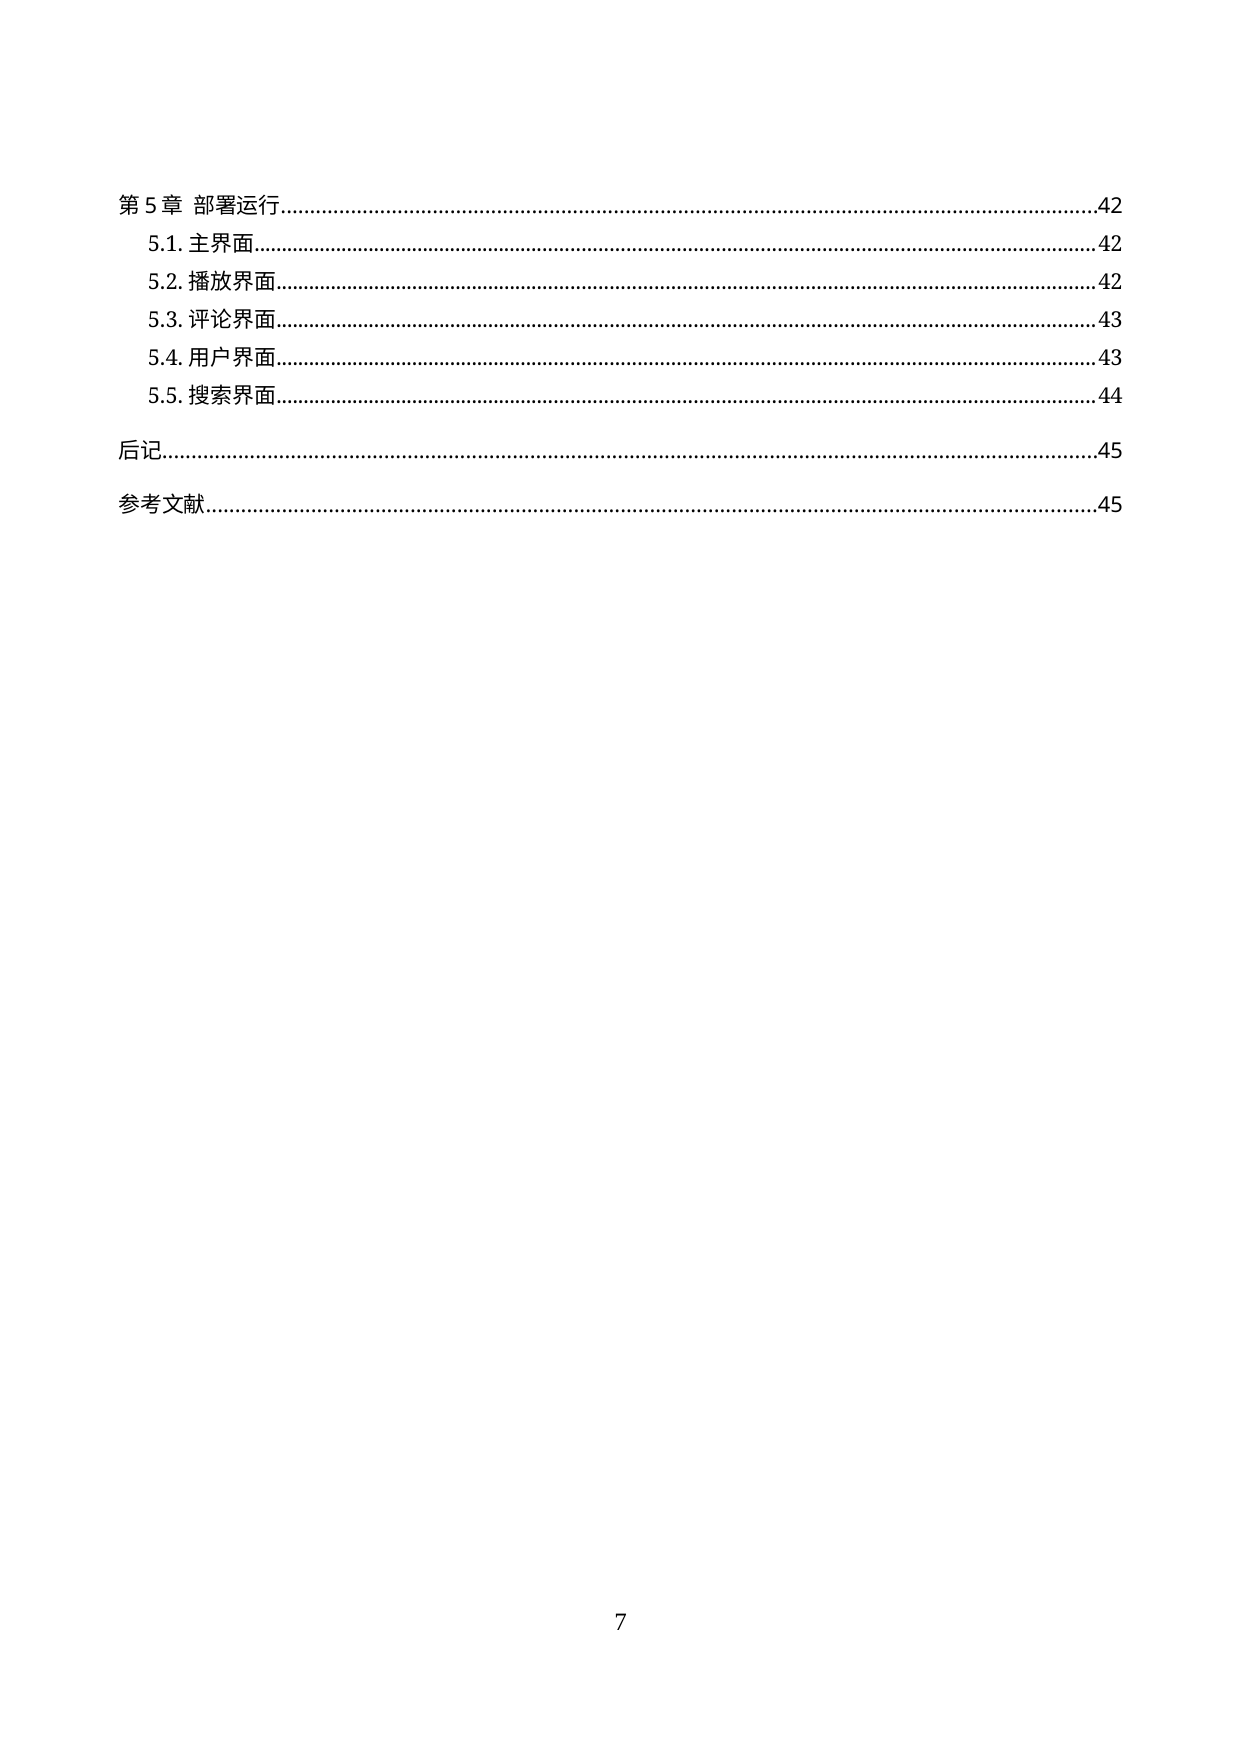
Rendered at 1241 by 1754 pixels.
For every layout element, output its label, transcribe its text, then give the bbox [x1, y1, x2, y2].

text 5.2. 播放界面 42 [148, 264, 1123, 296]
text 参考文献 45 [118, 487, 1123, 519]
text 5.5. 搜索界面 44 [148, 378, 1123, 410]
text 5.3. 评论界面 43 [148, 302, 1123, 334]
text 第5章 部署运行 42 [118, 188, 1123, 219]
text 5.4. 用户界面 43 [148, 340, 1123, 372]
text 后记 45 [118, 433, 1123, 464]
text 5.1. 主界面 42 [148, 226, 1123, 257]
